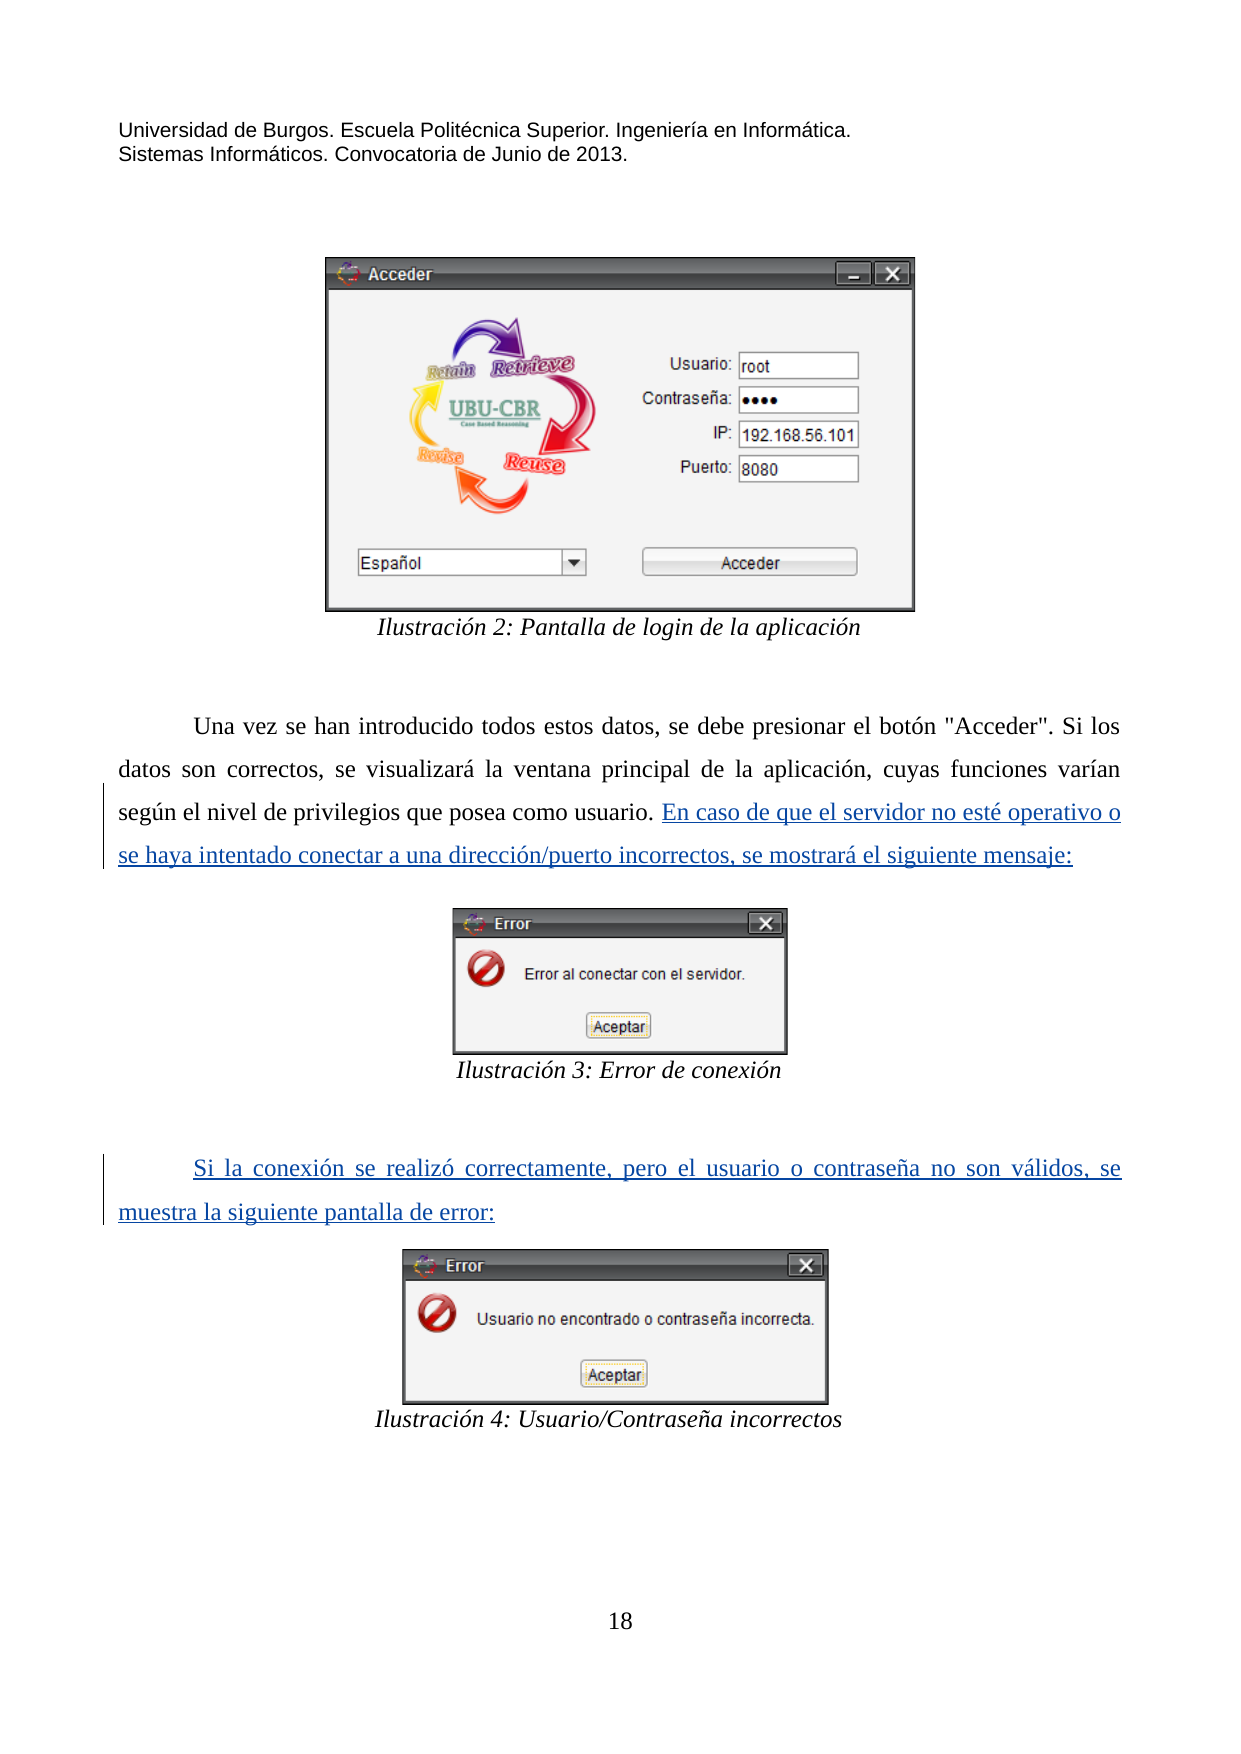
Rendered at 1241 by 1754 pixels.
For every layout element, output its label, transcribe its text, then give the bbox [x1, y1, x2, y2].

picture [452, 908, 788, 1055]
picture [325, 257, 916, 612]
picture [402, 1249, 829, 1405]
text Si la conexión se realizó correctamente, pero el usuario o contraseña no son válidos, se muestra la siguiente pantalla de error: [118, 1153, 1122, 1225]
text Una vez se han introducido todos estos datos, se debe presionar el botón "Acceder". Si los datos son correctos, se visualizará la ventana principal de la aplicación, cuyas funciones varían según el nivel de privilegios que posea como usuario. En caso de que el servidor no esté operativo o se haya intentado conectar a una dirección/puerto incorrectos, se mostrará el siguiente mensaje: [118, 711, 1122, 869]
text Ilustración 4: Usuario/Contraseña incorrectos [349, 1250, 869, 1433]
text Ilustración 2: Pantalla de login de la aplicación [325, 612, 915, 641]
text Ilustración 3: Error de conexión [452, 1055, 788, 1083]
